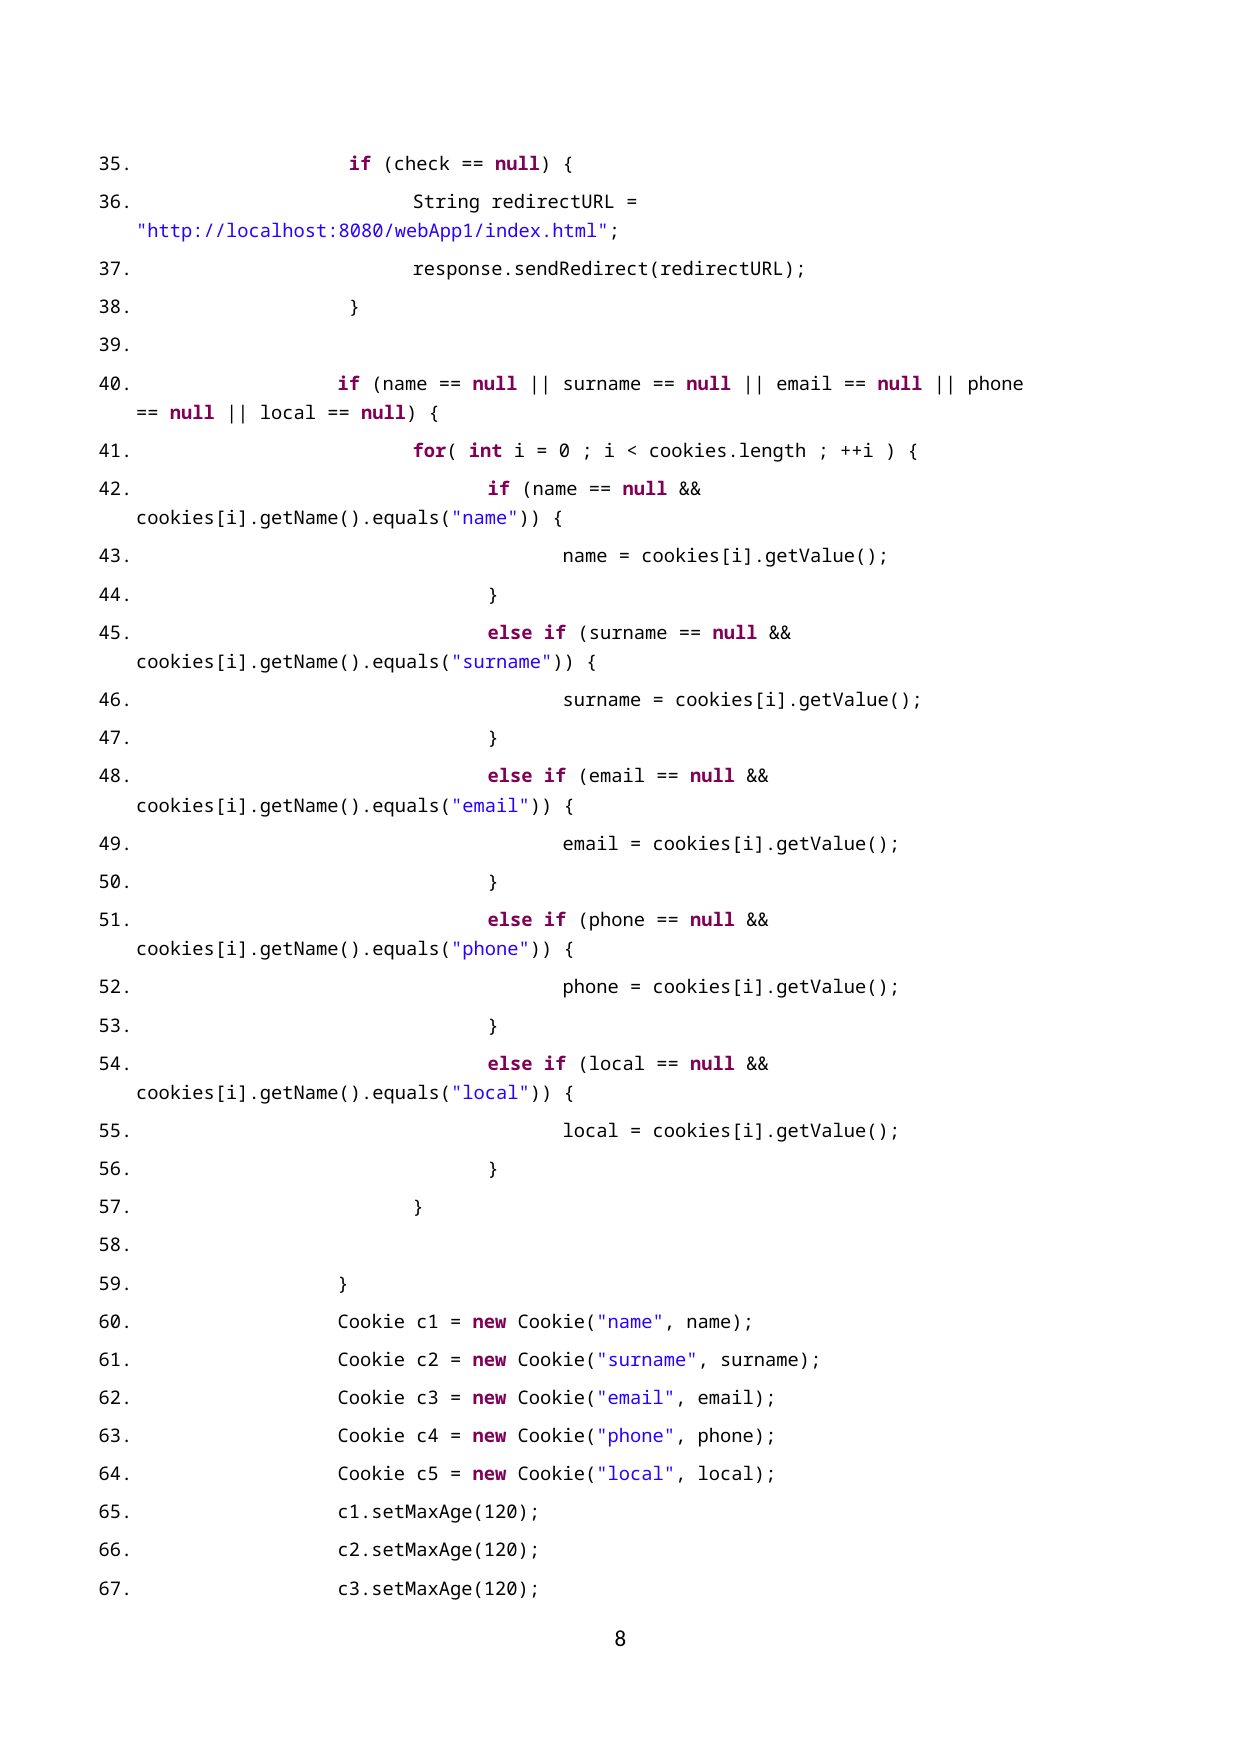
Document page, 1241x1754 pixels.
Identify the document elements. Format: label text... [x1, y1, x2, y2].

list } [98, 1270, 1053, 1295]
list } [98, 294, 1053, 319]
list if (check == null) { [98, 150, 1053, 176]
list Cookie c4 = new Cookie("phone", phone); [98, 1422, 1053, 1448]
list else if (email == null && cookies[i].getName().equals("email")) { [98, 763, 1053, 817]
list c2.setMaxAge(120); [98, 1537, 1053, 1562]
list local = cookies[i].getValue(); [98, 1117, 1053, 1143]
list Cookie c1 = new Cookie("name", name); [98, 1308, 1053, 1333]
list String redirectURL = "http://localhost:8080/webApp1/index.html"; [98, 188, 1053, 243]
list if (name == null || surname == null || email == null || phone == null || local == null) { [98, 370, 1053, 425]
list c1.setMaxAge(120); [98, 1499, 1053, 1524]
list else if (phone == null && cookies[i].getName().equals("phone")) { [98, 906, 1053, 961]
list c3.setMaxAge(120); [98, 1575, 1053, 1600]
list if (name == null && cookies[i].getName().equals("name")) { [98, 475, 1053, 530]
list } [98, 1194, 1053, 1219]
list response.sendRedirect(redirectURL); [98, 256, 1053, 281]
list else if (local == null && cookies[i].getName().equals("local")) { [98, 1050, 1053, 1105]
list } [98, 724, 1053, 750]
list } [98, 581, 1053, 606]
list else if (surname == null && cookies[i].getName().equals("surname")) { [98, 619, 1053, 674]
list Cookie c2 = new Cookie("surname", surname); [98, 1346, 1053, 1372]
list Cookie c3 = new Cookie("email", email); [98, 1384, 1053, 1410]
list } [98, 1012, 1053, 1037]
list } [98, 868, 1053, 894]
list Cookie c5 = new Cookie("local", local); [98, 1461, 1053, 1486]
list } [98, 1156, 1053, 1181]
list phone = cookies[i].getValue(); [98, 974, 1053, 999]
list name = cookies[i].getValue(); [98, 543, 1053, 568]
list for( int i = 0 ; i < cookies.length ; ++i ) { [98, 437, 1053, 463]
list surname = cookies[i].getValue(); [98, 686, 1053, 712]
list email = cookies[i].getValue(); [98, 830, 1053, 856]
